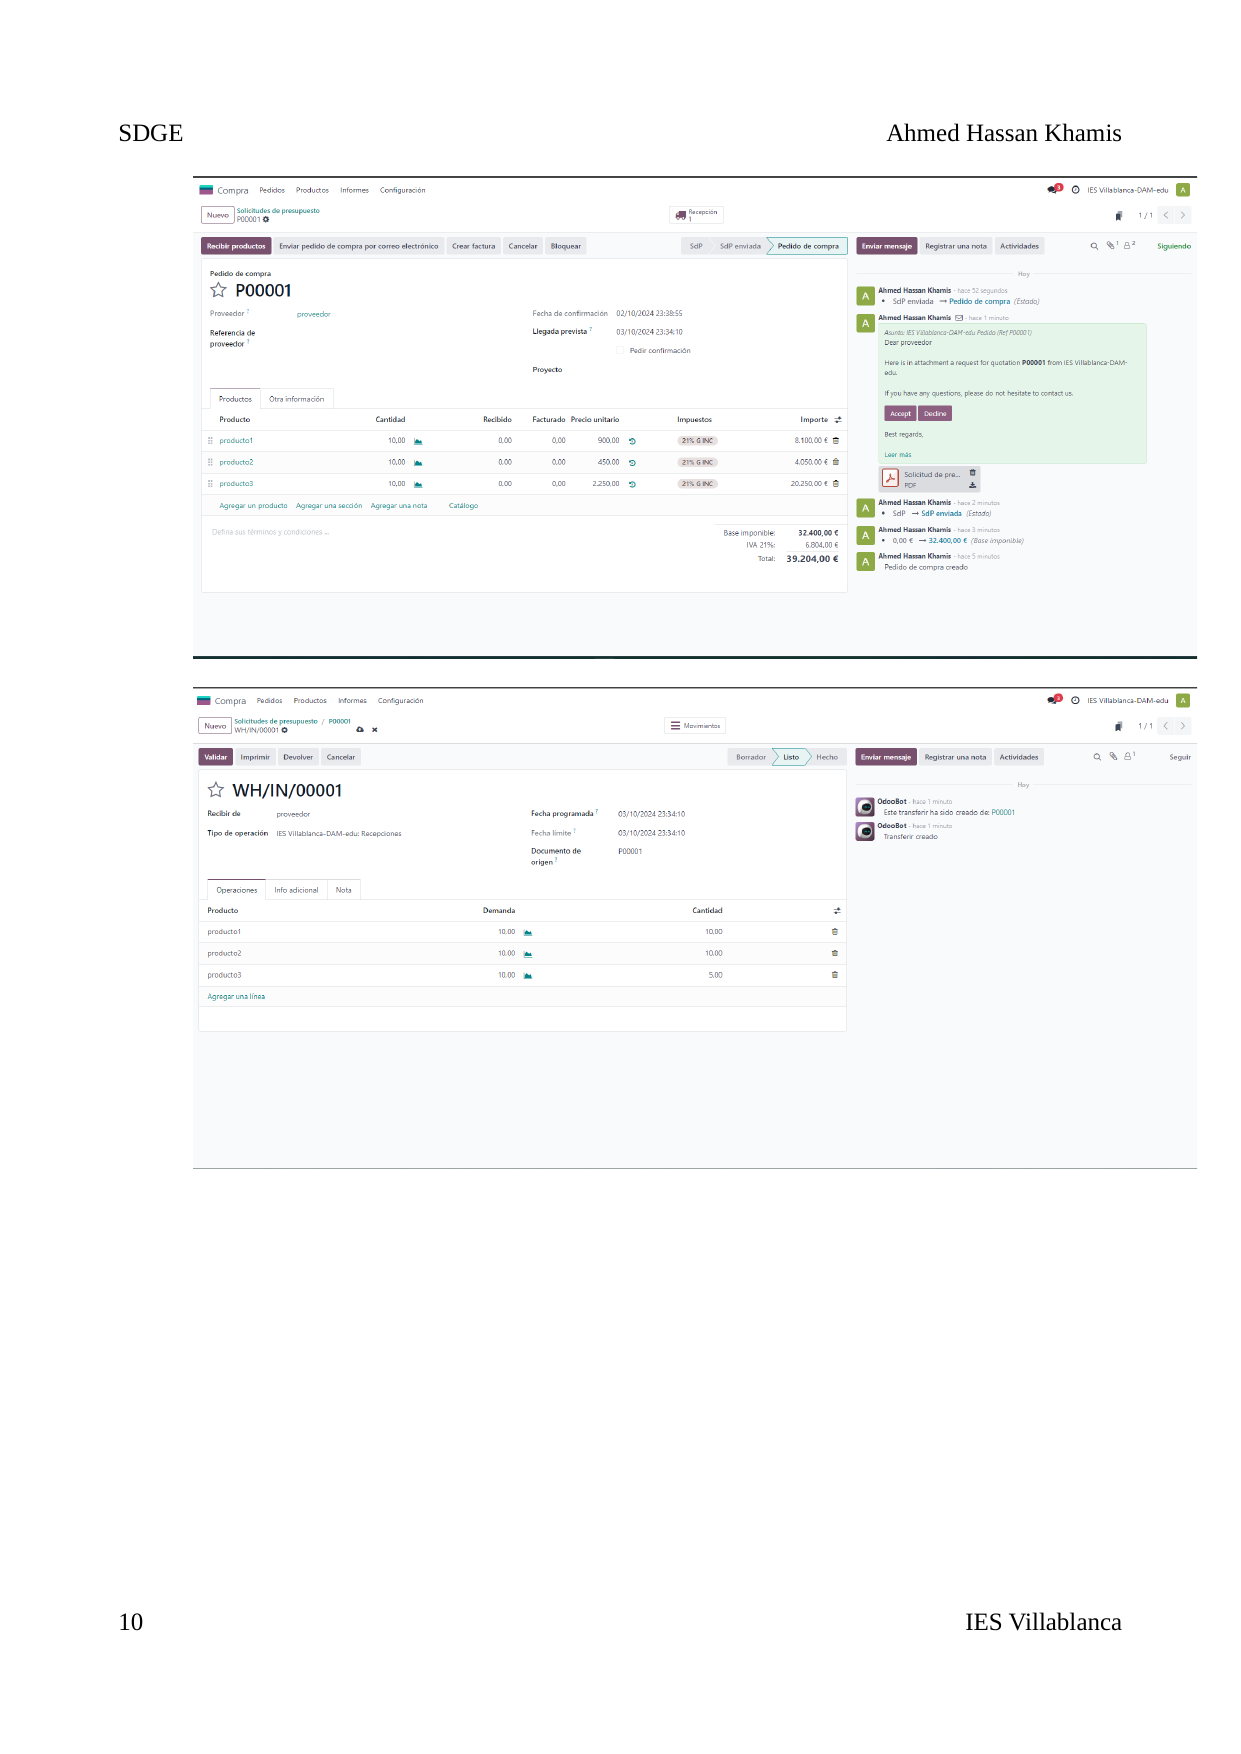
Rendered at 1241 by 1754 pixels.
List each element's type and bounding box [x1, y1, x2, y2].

picture [193, 687, 1198, 1169]
picture [193, 176, 1198, 659]
